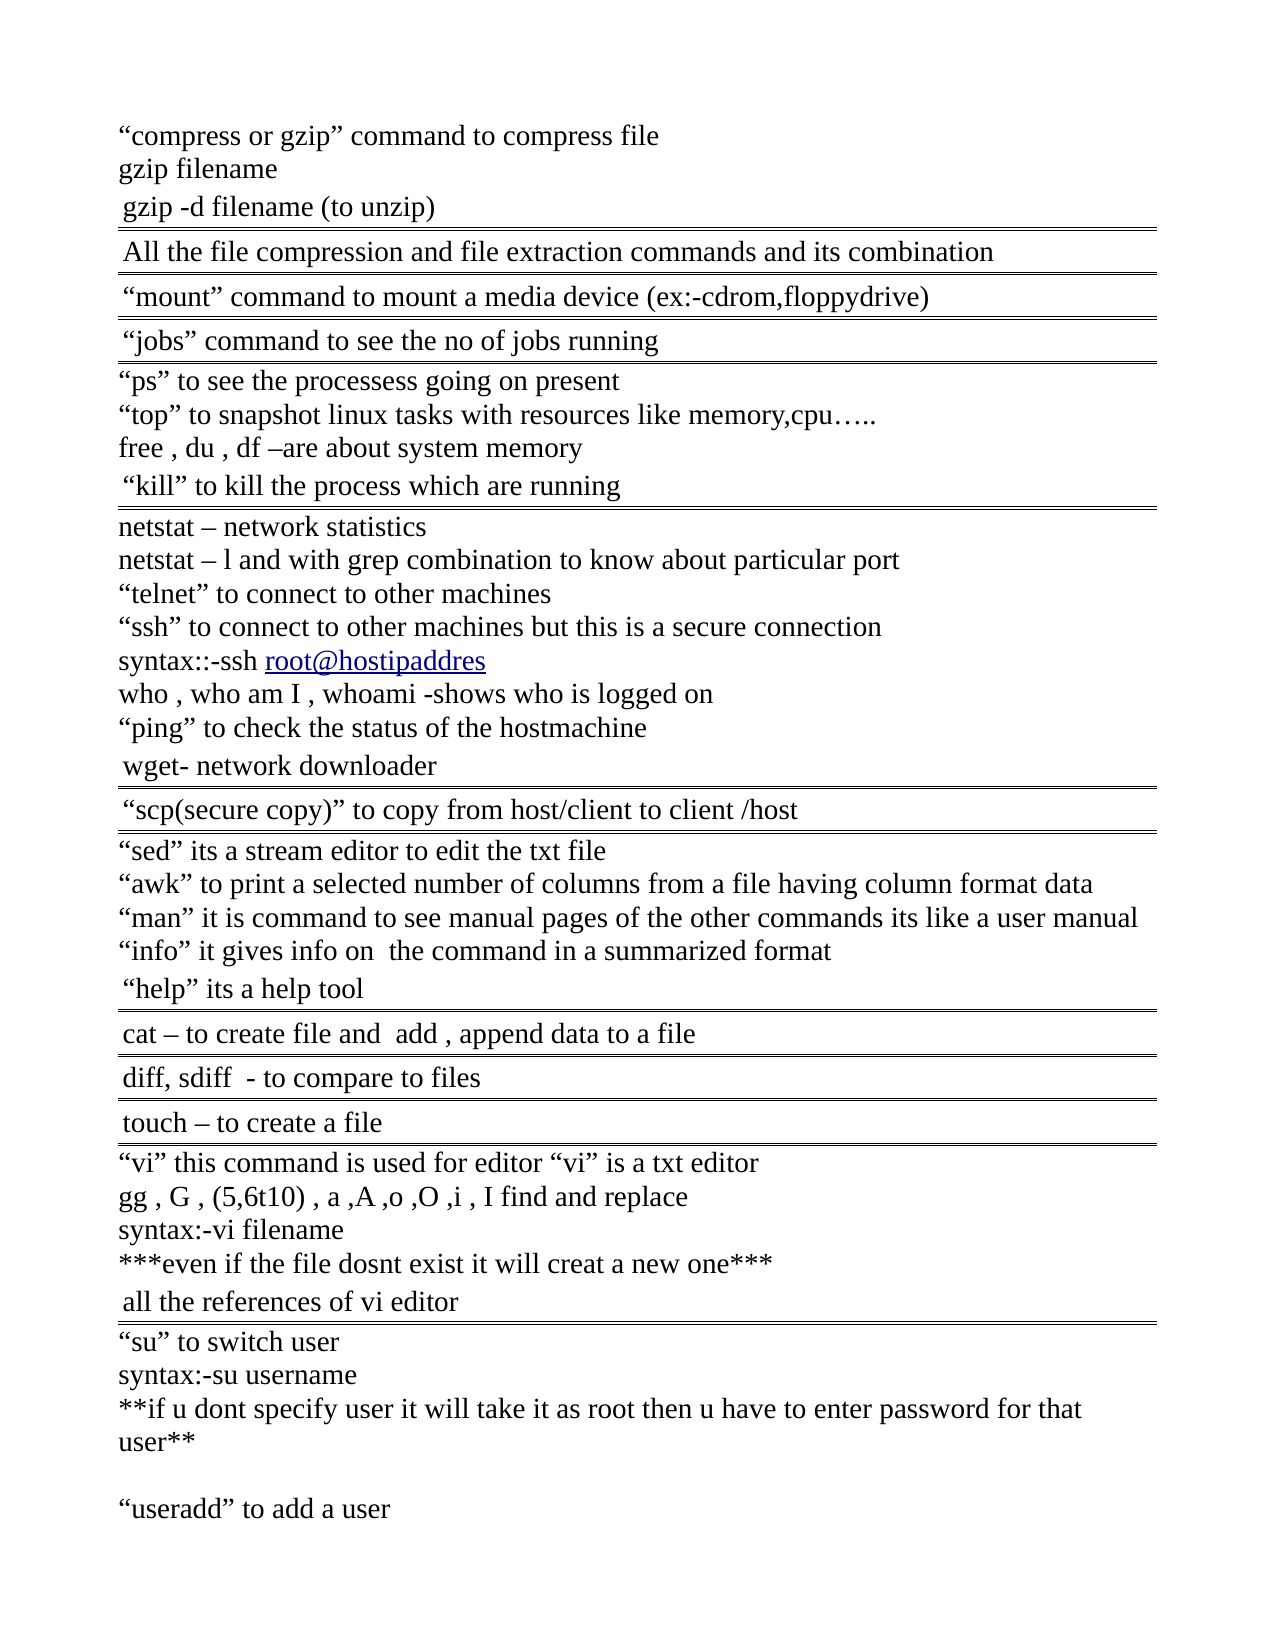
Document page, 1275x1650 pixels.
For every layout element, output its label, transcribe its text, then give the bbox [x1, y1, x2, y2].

text All the file compression and file extraction commands and its combination [118, 231, 1157, 272]
text “mount” command to mount a media device (ex:-cdrom,floppydrive) [118, 275, 1157, 316]
text all the references of vi editor [118, 1279, 1157, 1321]
text **if u dont specify user it will take it as root then u have to enter password for that user** [118, 1391, 1157, 1458]
text gzip filename [118, 152, 1157, 185]
text gzip -d filename (to unzip) [118, 185, 1157, 227]
text “kill” to kill the process which are running [118, 464, 1157, 506]
text “vi” this command is used for editor “vi” is a txt editor [118, 1146, 1157, 1179]
text netstat – l and with grep combination to know about particular port [118, 542, 1157, 576]
text “top” to snapshot linux tasks with resources like memory,cpu….. [118, 397, 1157, 431]
text “awk” to print a selected number of columns from a file having column format data [118, 866, 1157, 900]
text “help” its a help tool [118, 967, 1157, 1009]
text “sed” its a stream editor to edit the txt file [118, 834, 1157, 866]
text “scp(secure copy)” to copy from host/client to client /host [118, 789, 1157, 830]
text “compress or gzip” command to compress file [118, 118, 1157, 152]
text “telnet” to connect to other machines [118, 576, 1157, 609]
text “info” it gives info on the command in a summarized format [118, 933, 1157, 967]
text gg , G , (5,6t10) , a ,A ,o ,O ,i , I find and replace [118, 1179, 1157, 1212]
text “useradd” to add a user [118, 1492, 1157, 1525]
text syntax:-vi filename [118, 1212, 1157, 1246]
text “su” to switch user [118, 1325, 1157, 1357]
text cat – to create file and add , append data to a file [118, 1012, 1157, 1054]
text ***even if the file dosnt exist it will creat a new one*** [118, 1246, 1157, 1279]
text “ping” to check the status of the hostmachine [118, 710, 1157, 743]
text “man” it is command to see manual pages of the other commands its like a user manual [118, 900, 1157, 933]
text syntax:-su username [118, 1357, 1157, 1391]
text netstat – network statistics [118, 510, 1157, 542]
text “ssh” to connect to other machines but this is a secure connection [118, 609, 1157, 643]
text touch – to create a file [118, 1101, 1157, 1143]
text diff, sdiff - to compare to files [118, 1057, 1157, 1098]
text wget- network downloader [118, 743, 1157, 786]
text “ps” to see the processess going on present [118, 364, 1157, 397]
text syntax::-ssh root@hostipaddres [118, 643, 1157, 676]
text who , who am I , whoami -shows who is logged on [118, 676, 1157, 710]
text free , du , df –are about system memory [118, 431, 1157, 464]
text “jobs” command to see the no of jobs running [118, 320, 1157, 361]
